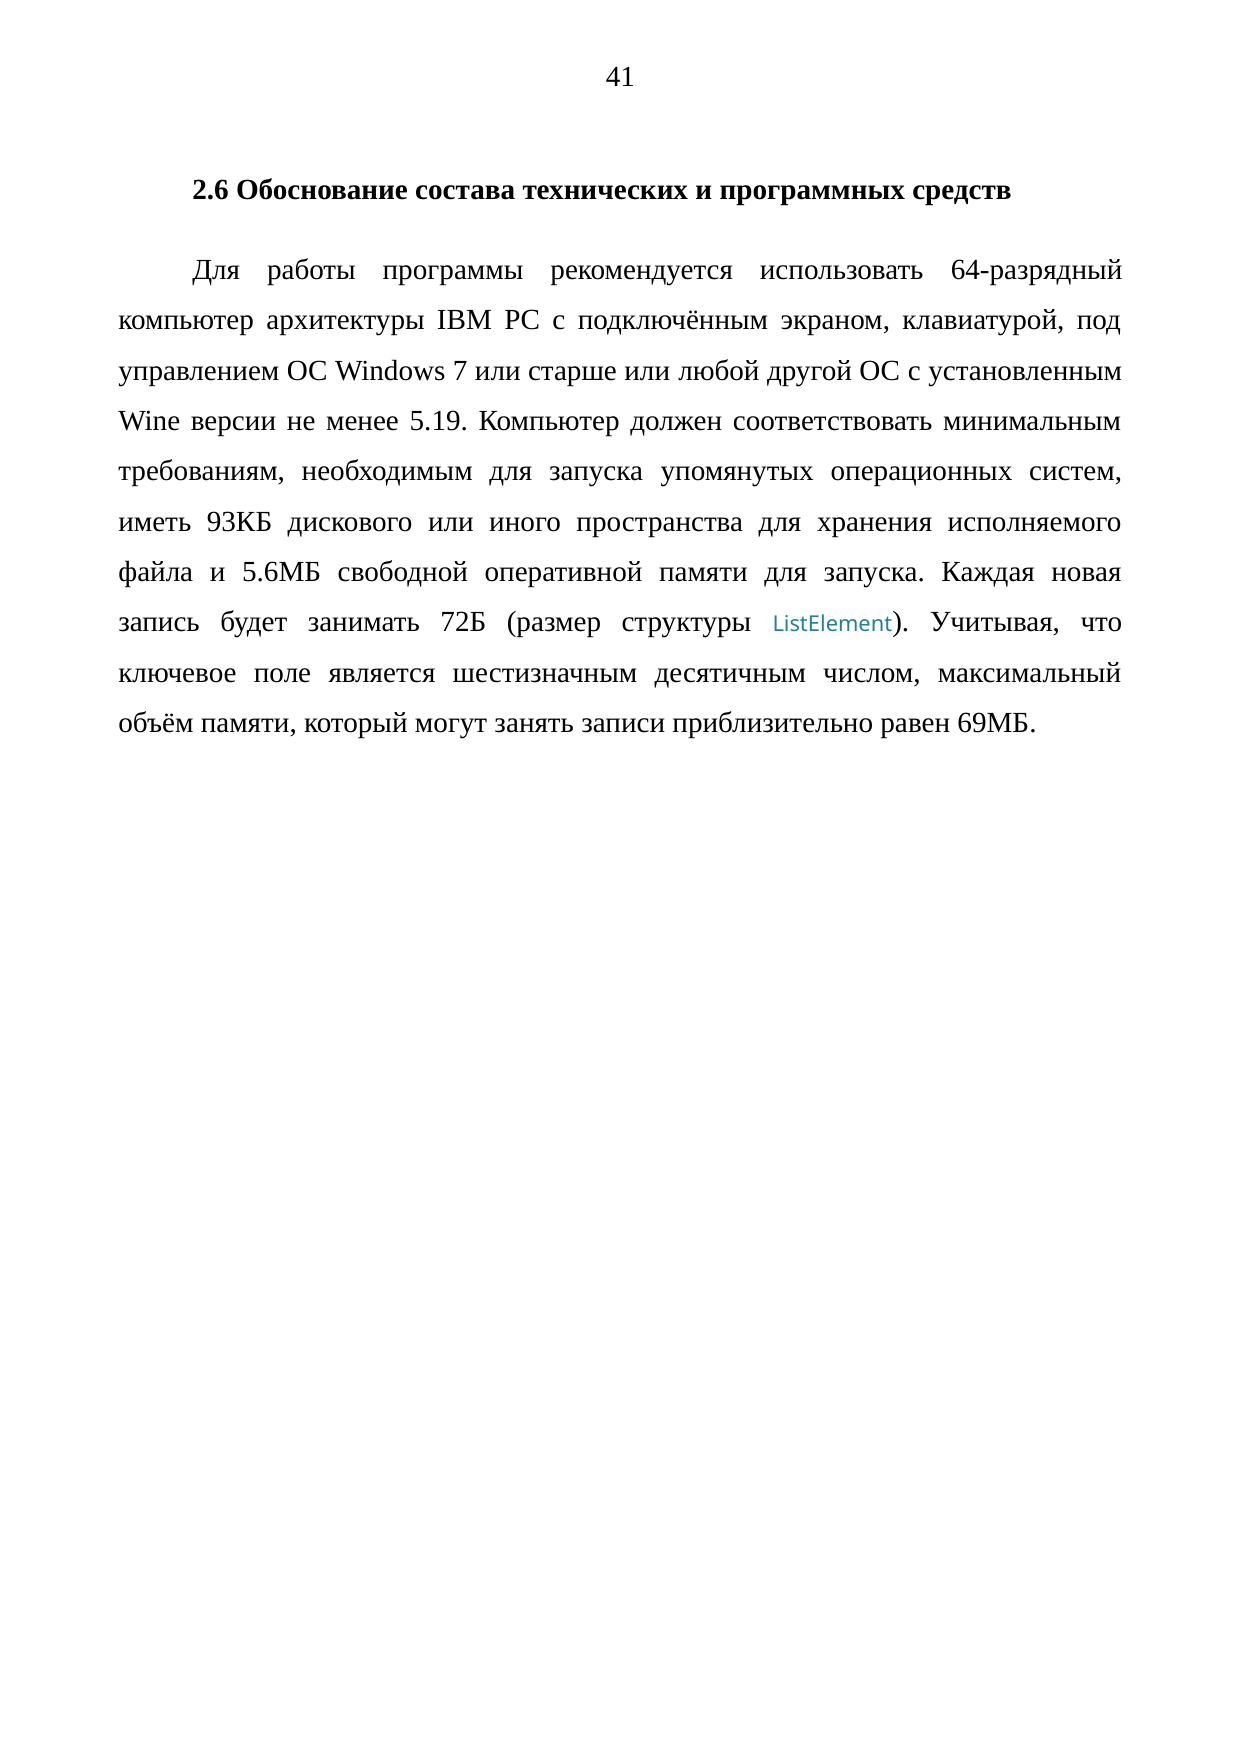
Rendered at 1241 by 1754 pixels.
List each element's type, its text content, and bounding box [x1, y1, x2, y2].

text 2.6 Обоснование состава технических и программных средств [118, 172, 1122, 206]
text Для работы программы рекомендуется использовать 64-разрядный компьютер архитектуры IBM PC с подключённым экраном, клавиатурой, под управлением ОС Windows 7 или старше или любой другой ОС с установленным Wine версии не менее 5.19. Компьютер должен соответствовать минимальным требованиям, необходимым для запуска упомянутых операционных систем, иметь 93КБ дискового или иного пространства для хранения исполняемого файла и 5.6МБ свободной оперативной памяти для запуска. Каждая новая запись будет занимать 72Б (размер структуры ListElement). Учитывая, что ключевое поле является шестизначным десятичным числом, максимальный объём памяти, который могут занять записи приблизительно равен 69МБ. [118, 252, 1122, 739]
